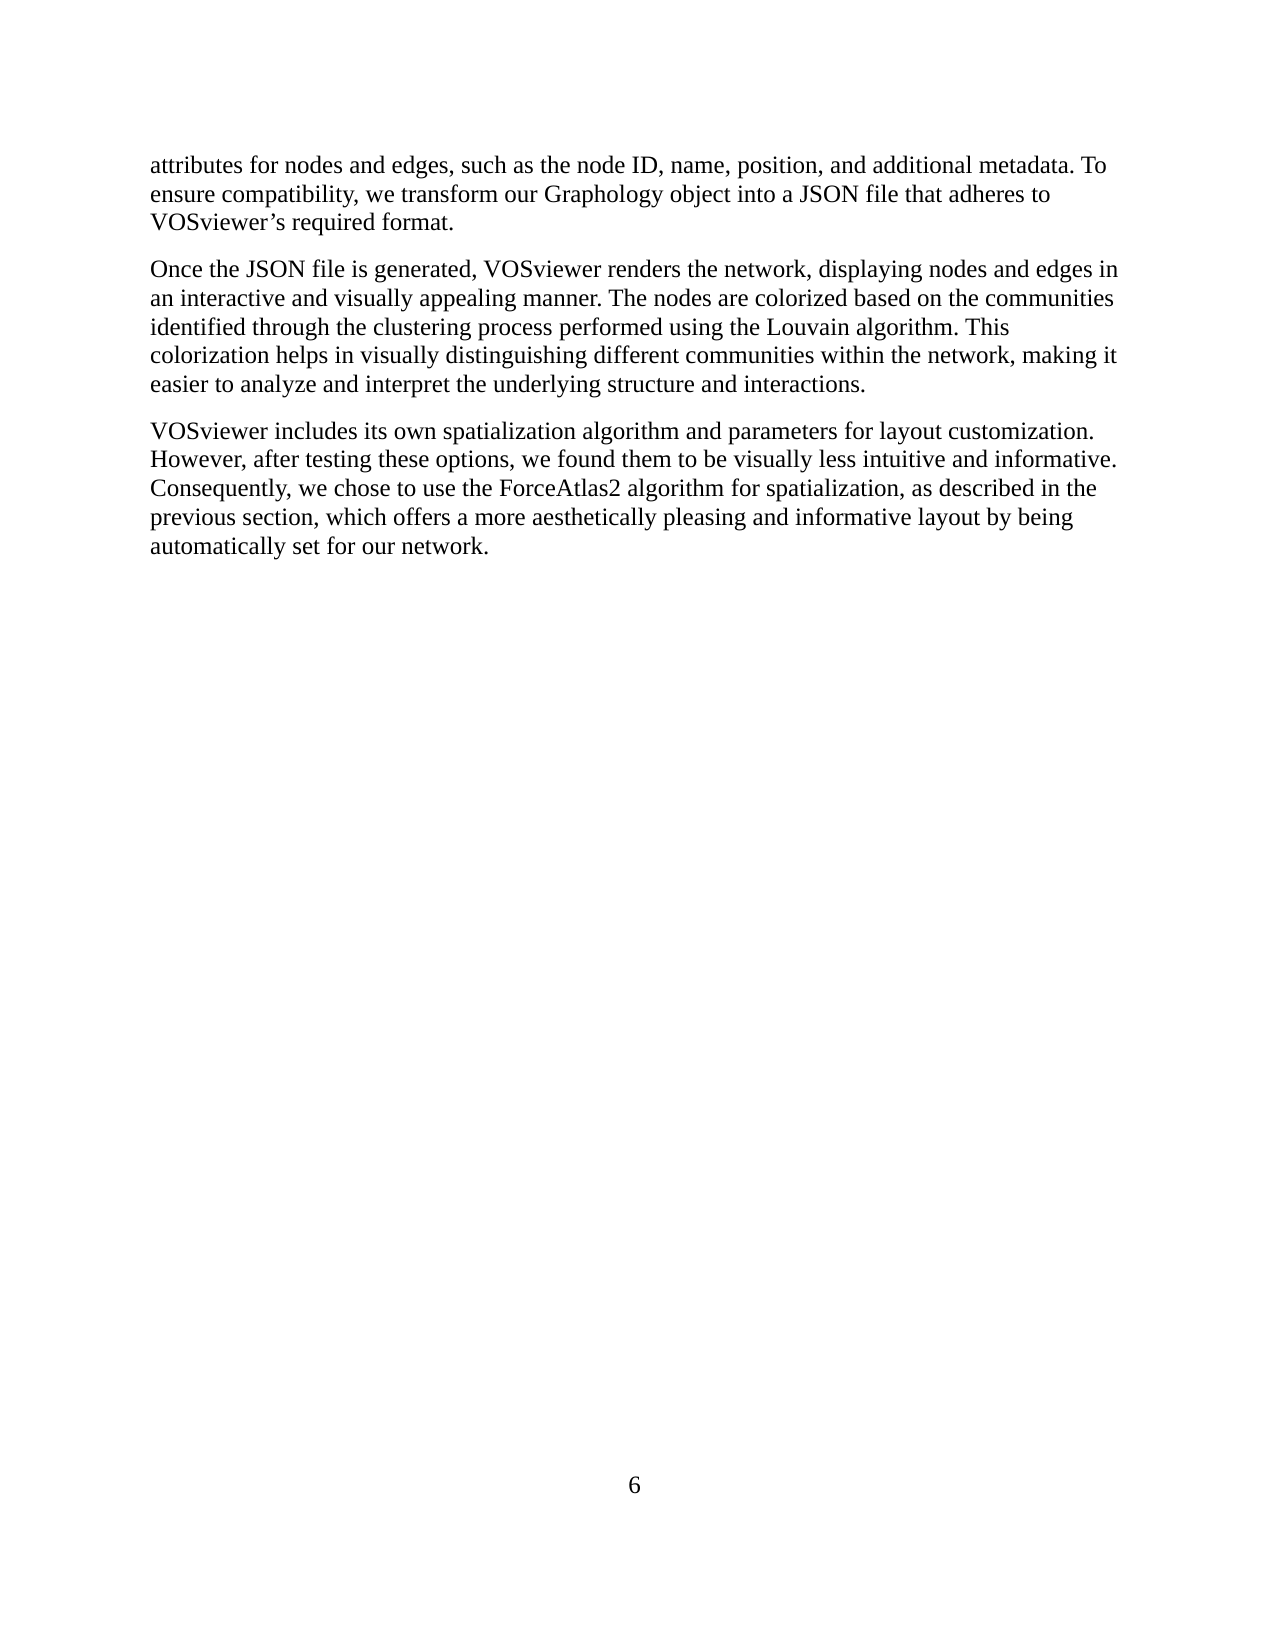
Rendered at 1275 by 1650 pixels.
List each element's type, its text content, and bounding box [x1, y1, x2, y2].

text VOSviewer includes its own spatialization algorithm and parameters for layout customization. However, after testing these options, we found them to be visually less intuitive and informative. Consequently, we chose to use the ForceAtlas2 algorithm for spatialization, as described in the previous section, which offers a more aesthetically pleasing and informative layout by being automatically set for our network. [150, 416, 1125, 559]
text Once the JSON file is generated, VOSviewer renders the network, displaying nodes and edges in an interactive and visually appealing manner. The nodes are colorized based on the communities identified through the clustering process performed using the Louvain algorithm. This colorization helps in visually distinguishing different communities within the network, making it easier to analyze and interpret the underlying structure and interactions. [150, 254, 1125, 398]
text attributes for nodes and edges, such as the node ID, name, position, and additional metadata. To ensure compatibility, we transform our Graphology object into a JSON file that adheres to VOSviewer’s required format. [150, 150, 1125, 236]
